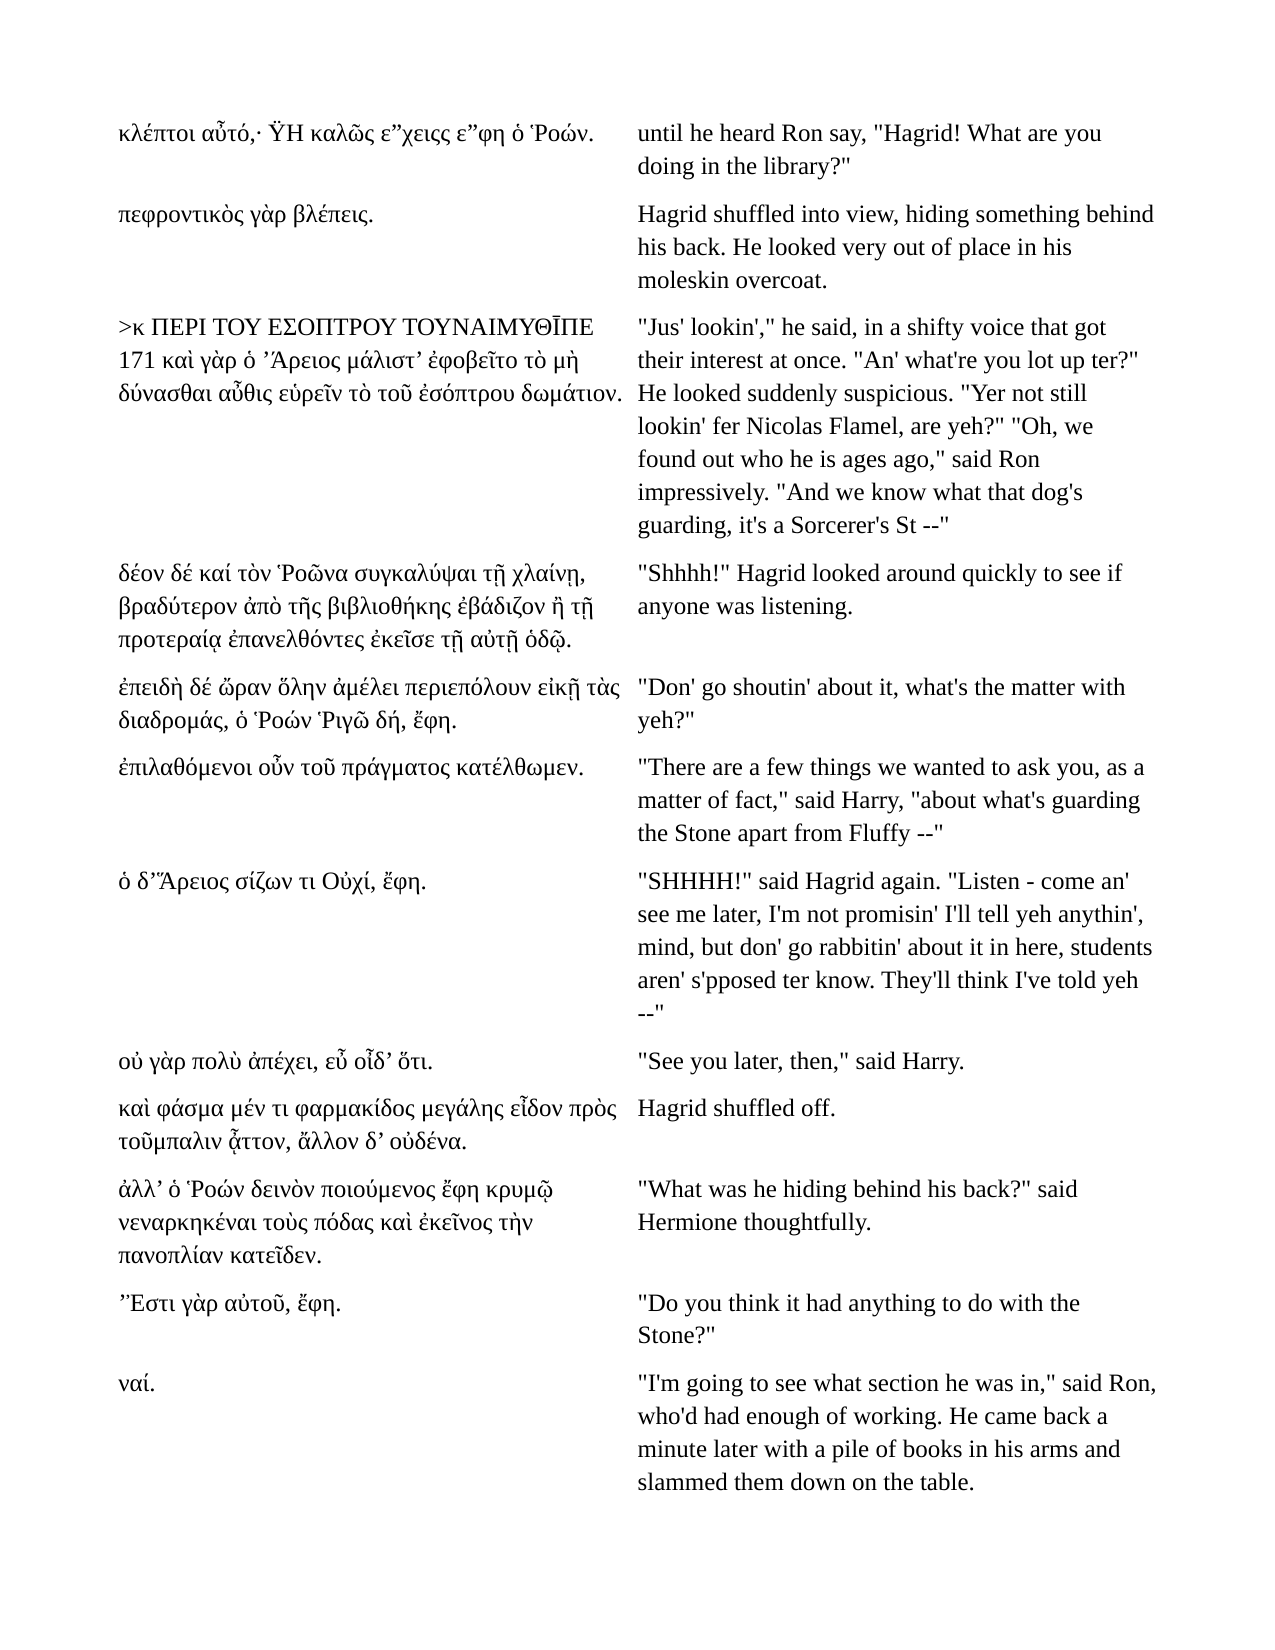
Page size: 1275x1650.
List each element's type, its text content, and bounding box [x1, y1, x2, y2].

table_cell ναί. [118, 1368, 637, 1515]
table_cell ἐπειδὴ δέ ὤραν ὅλην ἀμέλει περιεπόλουν εἰκῇ τὰς διαδρομάς, ὁ Ῥοών Ῥιγῶ δή, ἔφη. [118, 672, 637, 752]
table_cell ’Ἐστι γὰρ αὐτοῦ, ἔφη. [118, 1288, 637, 1368]
table_cell until he heard Ron say, "Hagrid! What are you doing in the library?" [638, 118, 1157, 199]
table_cell ἐπιλαθόμενοι οὖν τοῦ πράγματος κατέλθωμεν. [118, 753, 637, 866]
table_cell κλέπτοι αὖτό,· ΫΗ καλῶς ε”χειςς ε”φη ὁ Ῥοών. [118, 118, 637, 199]
table_cell "What was he hiding behind his back?" said Hermione thoughtfully. [638, 1174, 1157, 1288]
table_cell οὐ γὰρ πολὺ ἀπέχει, εὖ οἶδ’ ὅτι. [118, 1046, 637, 1093]
table_cell "See you later, then," said Harry. [638, 1046, 1157, 1093]
table_cell "Do you think it had anything to do with the Stone?" [638, 1288, 1157, 1368]
table_cell πεφροντικὸς γὰρ βλέπεις. [118, 199, 637, 312]
table_cell "SHHHH!" said Hagrid again. "Listen - come an' see me later, I'm not promisin' I'll tell yeh anythin', mind, but don' go rabbitin' about it in here, students aren' s'pposed ter know. They'll think I've told yeh --" [638, 866, 1157, 1046]
table_cell "Don' go shoutin' about it, what's the matter with yeh?" [638, 672, 1157, 752]
table_cell ὁ δ’Ἅρειος σίζων τι Οὐχί, ἔφη. [118, 866, 637, 1046]
table_cell ἀλλ’ ὁ Ῥοών δεινὸν ποιούμενος ἔφη κρυμῷ νεναρκηκέναι τοὺς πόδας καὶ ἐκεῖνος τὴν πανοπλίαν κατεῖδεν. [118, 1174, 637, 1288]
table_cell Hagrid shuffled into view, hiding something behind his back. He looked very out of place in his moleskin overcoat. [638, 199, 1157, 312]
table_cell "Jus' lookin'," he said, in a shifty voice that got their interest at once. "An' what're you lot up ter?" He looked suddenly suspicious. "Yer not still lookin' fer Nicolas Flamel, are yeh?" "Oh, we found out who he is ages ago," said Ron impressively. "And we know what that dog's guarding, it's a Sorcerer's St --" [638, 313, 1157, 558]
table_cell "Shhhh!" Hagrid looked around quickly to see if anyone was listening. [638, 558, 1157, 672]
table_cell "I'm going to see what section he was in," said Ron, who'd had enough of working. He came back a minute later with a pile of books in his arms and slammed them down on the table. [638, 1368, 1157, 1515]
table_cell "There are a few things we wanted to ask you, as a matter of fact," said Harry, "about what's guarding the Stone apart from Fluffy --" [638, 753, 1157, 866]
table_cell δέον δέ καί τὸν Ῥοῶνα συγκαλύψαι τῇ χλαίνῃ, βραδύτερον ἀπὸ τῆς βιβλιοθήκης ἐβάδιζον ἢ τῇ προτεραίᾳ ἐπανελθόντες ἐκεῖσε τῇ αὐτῇ ὁδῷ. [118, 558, 637, 672]
table_cell καὶ φάσμα μέν τι φαρμακίδος μεγάλης εἶδον πρὸς τοῦμπαλιν ᾆττον, ἄλλον δ’ οὐδένα. [118, 1093, 637, 1174]
table_cell >κ ΠΕΡΙ ΤΟΥ ΕΣΟΠΤΡΟΥ ΤΟΥΝΑΙΜΥΘῙΠΕ 171 καὶ γὰρ ὁ ’Άρειος μάλιστ’ ἐφοβεῖτο τὸ μὴ δύνασθαι αὖθις εὑρεῖν τὸ τοῦ ἐσόπτρου δωμάτιον. [118, 313, 637, 558]
table_cell Hagrid shuffled off. [638, 1093, 1157, 1174]
